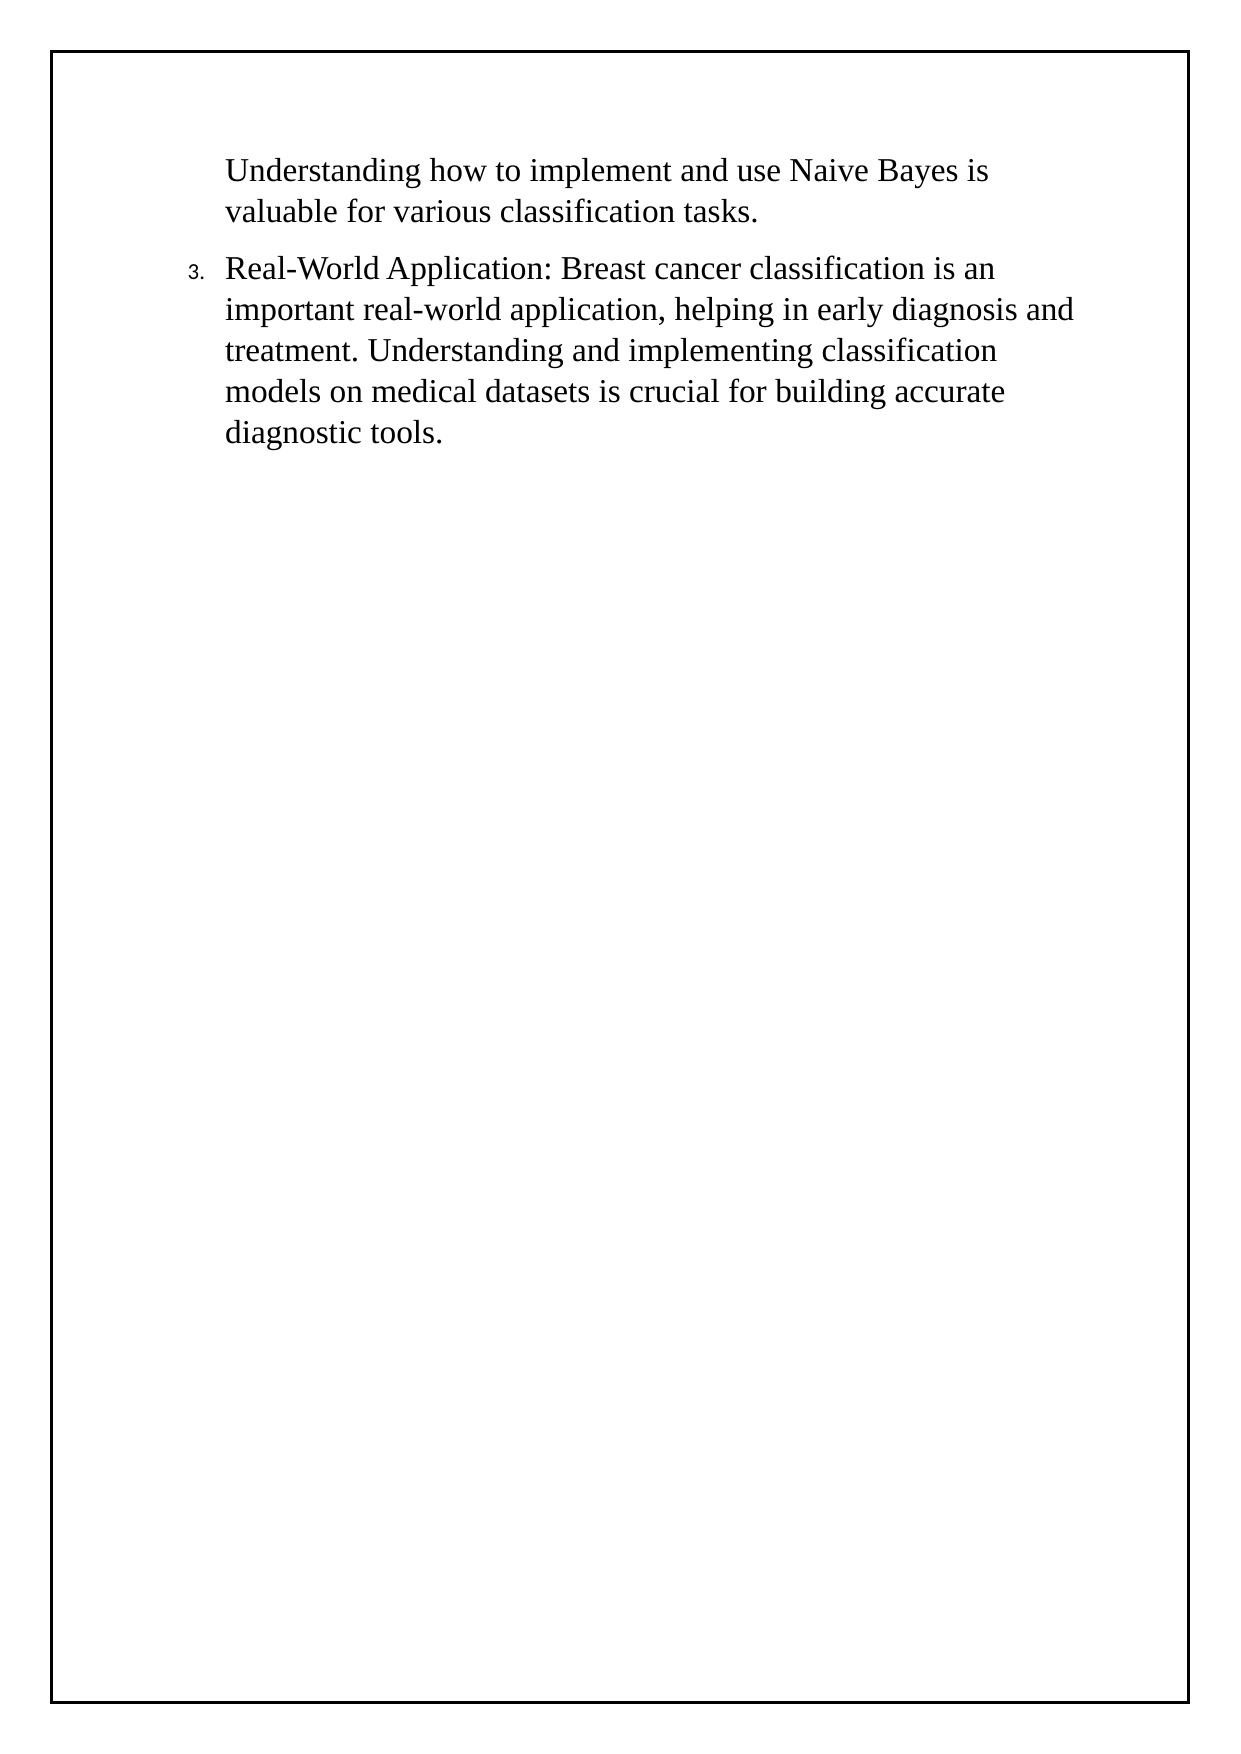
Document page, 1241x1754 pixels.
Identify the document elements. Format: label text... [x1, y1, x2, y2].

list Real-World Application: Breast cancer classification is an important real-world application, helping in early diagnosis and treatment. Understanding and implementing classification models on medical datasets is crucial for building accurate diagnostic tools. [187, 248, 1090, 451]
list Understanding how to implement and use Naive Bayes is valuable for various classification tasks. [187, 150, 1090, 229]
